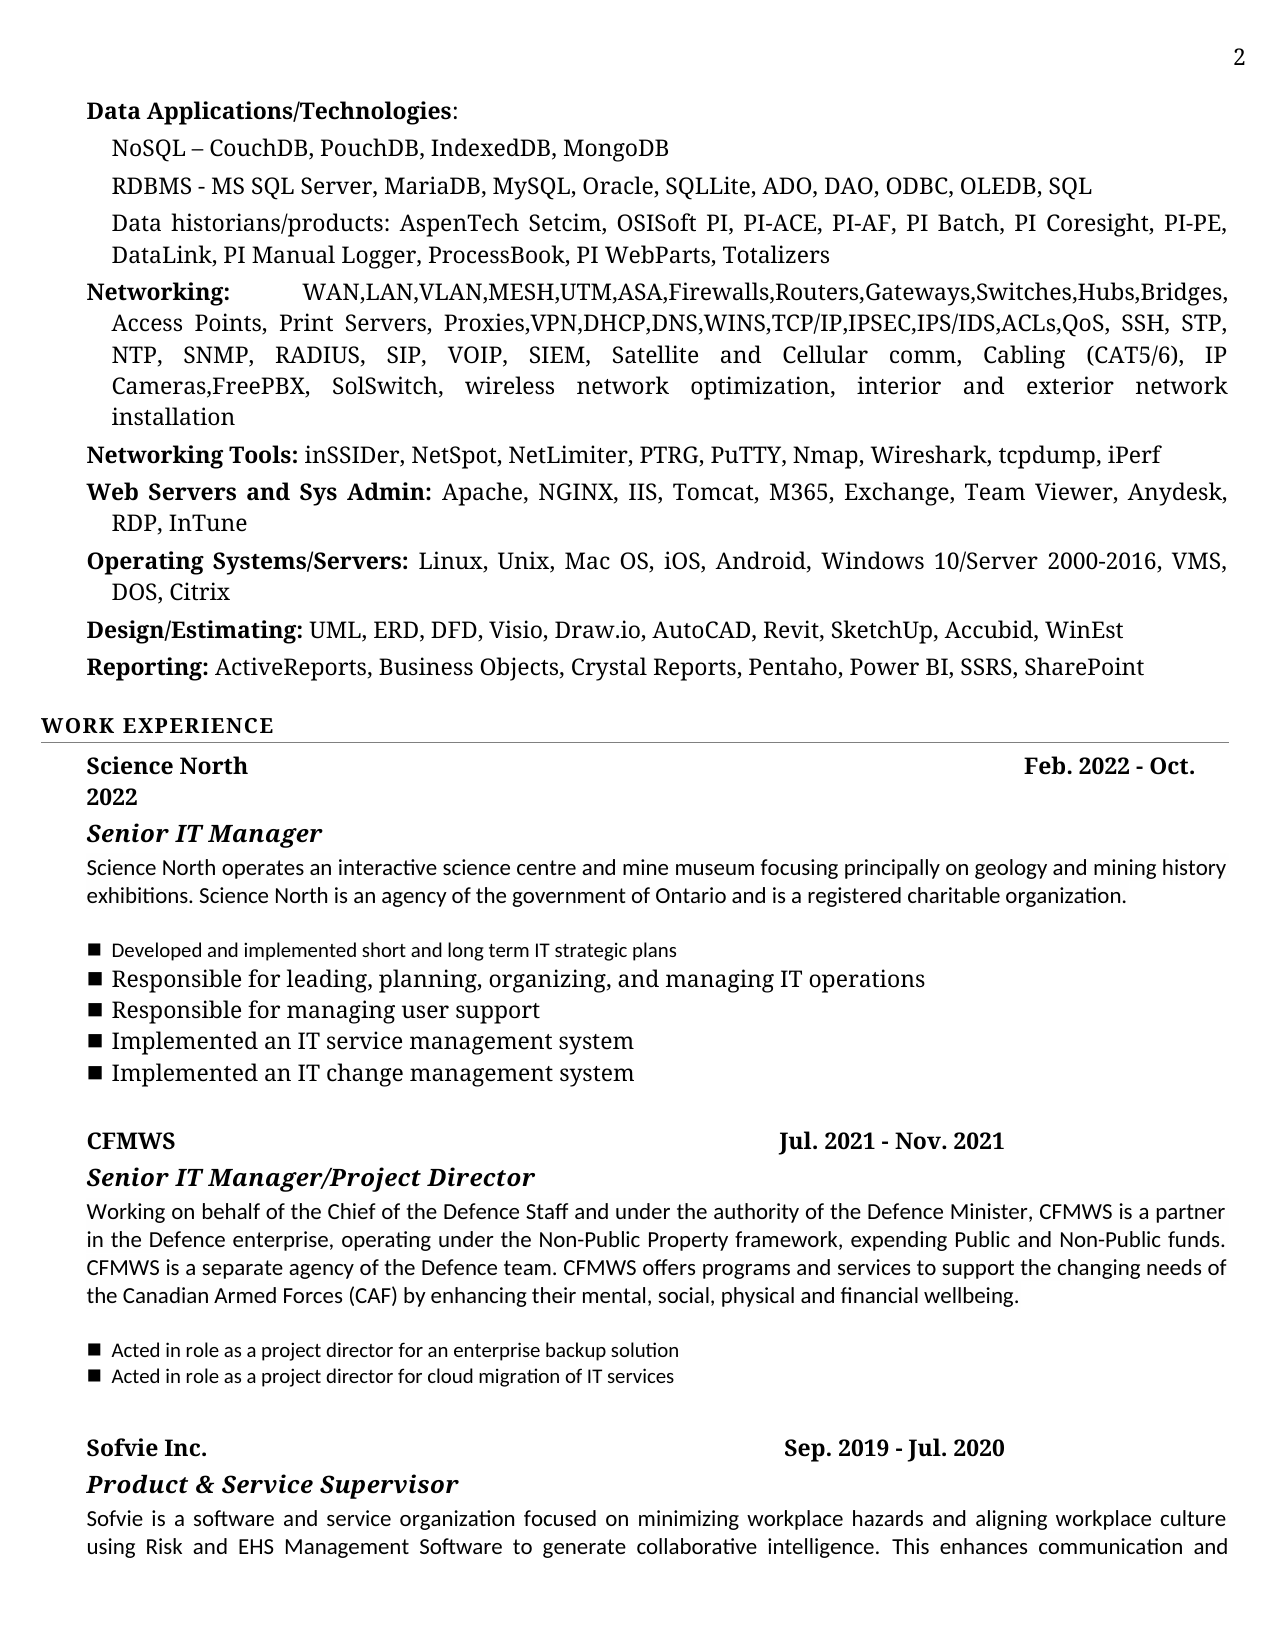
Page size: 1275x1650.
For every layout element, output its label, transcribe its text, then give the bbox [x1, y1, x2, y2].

table_cell WORk Experience [30, 689, 1240, 743]
table_cell [30, 95, 75, 688]
table_cell Data Applications/Technologies: NoSQL – CouchDB, PouchDB, IndexedDB, MongoDB RDBMS - MS SQL Server, MariaDB, MySQL, Oracle, SQLLite, ADO, DAO, ODBC, OLEDB, SQL Data historians/products: AspenTech Setcim, OSISoft PI, PI-ACE, PI-AF, PI Batch, PI Coresight, PI-PE, DataLink, PI Manual Logger, ProcessBook, PI WebParts, Totalizers Networking: WAN,LAN,VLAN,MESH,UTM,ASA,Firewalls,Routers,Gateways,Switches,Hubs,Bridges, Access Points, Print Servers, Proxies,VPN,DHCP,DNS,WINS,TCP/IP,IPSEC,IPS/IDS,ACLs,QoS, SSH, STP, NTP, SNMP, RADIUS, SIP, VOIP, SIEM, Satellite and Cellular comm, Cabling (CAT5/6), IP Cameras,FreePBX, SolSwitch, wireless network optimization, interior and exterior network installation Networking Tools: inSSIDer, NetSpot, NetLimiter, PTRG, PuTTY, Nmap, Wireshark, tcpdump, iPerf Web Servers and Sys Admin: Apache, NGINX, IIS, Tomcat, M365, Exchange, Team Viewer, Anydesk, RDP, InTune Operating Systems/Servers: Linux, Unix, Mac OS, iOS, Android, Windows 10/Server 2000-2016, VMS, DOS, Citrix Design/Estimating: UML, ERD, DFD, Visio, Draw.io, AutoCAD, Revit, SketchUp, Accubid, WinEst Reporting: ActiveReports, Business Objects, Crystal Reports, Pentaho, Power BI, SSRS, SharePoint [75, 95, 1240, 688]
table_cell Science North Feb. 2022 - Oct. 2022 Senior IT Manager Science North operates an interactive science centre and mine museum focusing principally on geology and mining history exhibitions. Science North is an agency of the government of Ontario and is a registered charitable organization. Developed and implemented short and long term IT strategic plans Responsible for leading, planning, organizing, and managing IT operations Responsible for managing user support Implemented an IT service management system Implemented an IT change management system CFMWS Jul. 2021 - Nov. 2021 Senior IT Manager/Project Director Working on behalf of the Chief of the Defence Staff and under the authority of the Defence Minister, CFMWS is a partner in the Defence enterprise, operating under the Non-Public Property framework, expending Public and Non-Public funds. CFMWS is a separate agency of the Defence team. CFMWS offers programs and services to support the changing needs of the Canadian Armed Forces (CAF) by enhancing their mental, social, physical and financial wellbeing. Acted in role as a project director for an enterprise backup solution Acted in role as a project director for cloud migration of IT services Sofvie Inc. Sep. 2019 - Jul. 2020 Product & Service Supervisor Sofvie is a software and service organization focused on minimizing workplace hazards and aligning workplace culture using Risk and EHS Management Software to generate collaborative intelligence. This enhances communication and redefines hazard and risk management in the workplace by intelligently analyzing data gathered from the front-line. Built on industry 4.0, Sofvie creates an accessible point of reference which aids in critical decision making processes. Managed direct reports in various roles of product development and tiered support Supervised direct reports in tiered support and service of customers and internal staff Mentored direct reports in full stack software development languages and frameworks including AngularJS, HTML, CSS, JavaScript, jQuery, node.js, Python, Groovy, SQL Acted as a subject matter expert on report development setting up a framework for the bulk conversion of previously developed reports to an open source solution (Pentaho) Acted as a subject matter expert on application security (Secure API, XSS, SQL Injection, Access Control, Logging & Monitoring) Managed the development of a standardized product API for integration with other software systems such as ERP’s Managed the agile project development plan, acted as scrum master, and performed sprint planning using JIRA Contributed to definition and implementation of service desk processes and procedures such as service level agreements, escalation management, and the framework for 24x7 product support Acted as a liaison between business stakeholders, product support, development staff, and other cross-functional teams both onsite and in remote locations to identify any system/functional gaps, pro-actively monitoring environments for efficiency and continuous improvements Implemented Git as a source code control management system and implemented a standard repository strategy for core product and customizations Supervised direct reports in continuous delivery and continuous integration (CI/CD) of products (DevOps) Managed best practices and standards in the product development of a secure risk management system Advocated for storage and accessibility of all product and company documentation, including meeting minutes Lead product quality assurance and implementation of automated testing framework Lead the software development of a cloud-native product from a legacy application Participated in product hosting strategy using SaaS model (cloud, on premise, hybrid). Established hosting strategies with leading cloud providers including AWS, Microsoft Azure, IBM, and Digital Ocean for global product delivery Providing leadership, direction and coaching to develop skills and organizational capabilities to meet/exceed strategic goals and achieve business results Coordinate escalations to identify and address business requirements gaps and loop back with Product Owner, as required Documentation and review of the Service Level Agreements with stakeholders, ensuring adherence to defined SLAs through daily operational meetings Participating in finalizing training & development plans for employees, and continuous progress tracking Manage relationships and coordinate work between different teams at different locations, including relationships with all suppliers and subcontractors, monitor supplier and subcontractor progress and adherence to the contracts Implemented a standard collaboration system (Microsoft Teams) Communicate with product owner, project resources, and 3rd party vendors on a proactive and on-going basis TESC Contracting Company Ltd. & SWSE Athletic Teams Nov. 2015 – Jul. 2019 IT Manager Established in 1976, TESC Contracting Company Ltd. has evolved into a multi-trade construction services provider specializing in industrial projects and plant/facility maintenance. With offices in Sudbury, Ontario and Saskatoon, Saskatchewan, they primarily serve the Industrial, Infrastructure and Institutional markets in multiple regions. Defined and implemented IT strategic initiatives based upon the company’s annual strategic business plan Defined company growth objectives in partnership with the business Built trusting relationships with key stakeholders serving as an advisor of technologies to improve effectiveness Defined technology roadmaps and overall technology vision Drove collaboration across multiple teams, business units and phases, aligning IT Systems with business operations Managed projects including the assessment of requirements, provisions of functional deliverables, milestone planning, project closure, and lessons learned Managed comprehensive IT portfolio and IT projects with direct reports and 3rd party resources Employee management (hiring, mentoring, training) Managed a 24x7 IT service desk utilizing ITIL framework for incident and problem management Implemented service level agreements (SLA) and escalation management for IT services (24x7 support) Implemented an interactive IT metrics reporting dashboard Implemented internal IT processes and procedures Implemented cost saving solutions in IT and areas of business, new technologies, policies, procedures, and standards Implemented customized CRM solution for business using Salesforce with integration to other systems Assisted in the implementation of a point of sale system at the Sudbury arena Managed IT infrastructure including Servers – Linux and Windows Server based, cloud and on premise hosting Storage – SAN and cloud based storage Backups – On premise and cloud based backups Network – Firewalls, UTM, switches, routers, site to site VPNs, etc. Security systems – Building alarm systems, surveillance systems, keyless entry using IoT Managed software licensing and contracts for all IT and IT related systems including: ERP, CRM, sales, accounting, HR, safety, and software for lines of business such as estimating, scaffolding, and construction projects Modernization of legacy applications (Time tracking system, project reporting, inventory management, safety information system, and HRIS) Managed internal web hosting of company websites using Apache as well as domain and DNS record management Implemented a security risk management framework including management, operational and physical security Server room / infrastructure security Auditing Mobile device management (MDM) and data loss prevention (DLP) on COPE and BYOD devices (InTune & SimpleMDM) Information classification, password management Email and web security gateways Network intrusion and prevention systems Enterprise anti-virus, anti-malware, and anti-ransomware Security awareness training (email security, phishing, vishing, etc) Secured software applications and internally developed applications Provided leadership, planning and estimating, cost tracking, presentations, and communication of the following key IT projects: Digital transformation (paperless and digital workflows) Global enterprise wireless network (Unified company wireless network in branch offices and job sites using RADIUS) Standard video conferencing and collaboration system (Microsoft Teams) Inventory management systems (IT assets and specific business areas such as tool shop and scaffolding) Standard web-based project reporting using HTML, CSS, JavaScript, and jQuery hosted in AWS Safety management information system (eCompliance) Company intranet (cloud based on Azure, single sign on using Azure AD) Global VoIP system (migrated from analogue/POTS lines to VoIP system using FreePBX and SIP phones) Communicate with project stakeholders, business unit managers, project resources, and 3rd party vendors on a proactive and on-going basis Vale Canada Limited Jan. 2009 – Oct. 2015 IT Subject Matter Expert / IT Project Manager Vale Canada is the Canadian nickel subsidiary of Brazilian miner Vale, the world's largest iron ore producer and exporter. The company is engaged in the mining, processing and marketing of metal products. Based in Toronto, Vale Canada produces nickel, copper, cobalt, platinum, rhodium, ruthenium, iridium, gold, and silver, both in Canada and in Indonesia. Managed a team of developers providing oversight and mentoring, resource scheduling and performance evaluations Performed in role of project manager managing all aspects of IT projects including project budgeting, initiation, planning, execution, monitoring, and closure Performed in project estimation as a subject matter expert Developed and managed project plans using a variety of tools including MS Project and HPPM Implemented best practices, standards, and product roadmaps as a subject matter expert for areas of expertise Provided or approved application architecture for several software applications including: Computerized mould tracking system (Web based, .NET application) Process Information Management Application (division wide web based production information reporting system consisting of KPI’s and real-time information. Using SharePoint and web technologies) Computerized systems for the atmospheric emissions reduction (AER) program (web-based applications using HTML, CSS, JavaScript, .NET, SQL) Smelting converter aisle monitoring system (Windows desktop application written in .NET to monitor the process of nickel smelting process and used by operators to assist in decision making) Managed the implementation of many IT projects such as: Redundant data collection system (Real-time data collection from Smelter process control network to business network using OPC and OSISoft PI technologies) Data Migration of legacy data historian (migration of Setcim data historian to OSISoft PI historian) Product lead on SAP Manufacturing Integration and Intelligence (MII) attended conferences, formal training, and networking with global colleagues implemented the product as the company’s standard reporting tool utilized by various applications created product roadmaps and standards for technology participated in negotiations of maintenance agreement and software licensing Acted as a third tier of support for escalations or engineering of solutions for products in areas of expertise (24x7x365 support) Communicate with project stakeholders, business managers, project resources on a proactive and on-going basis Vale Canada Limited May 2005 – Dec. 2008 Process Systems Analyst Design, develop, test, deliver and support of information and process control systems Implemented new technologies into business applications, business requirements analysis/translation Lead IT contractors and projects, served as mentor to colleagues and project resources Communicate with project stakeholders, business unit managers, and project resources on a proactive and on-going basis Four Leaf Solutions Inc. Sep. 2002 – Apr. 2005 Programmer/Analyst Four Leaf Solutions operated as a software development and IT service company since 1999. They provided professional design, development & marketing of websites, web applications, social media presences and IT support and service. Supervised and lead programming projects and initiatives Custom web and software application architecture and development (client/server apps, databases) using technologies including: HTML, CSS, JavaScript, C#, .NET, MVC, Perl, PHP, AJAX, Java, SQL Server, Oracle DB, MySQL, PostgreSQL, SharePoint Performed business requirements analysis, process mapping and data modeling Designed and developed solutions to meet design specifications and customer requirements Provided maintenance of software applications and third level support to customers Performed code optimization for software efficiency and performance Managed development standards Collaboration with testing teams to relay functionality and addressing testing issues, tools and testing defects Communicate project/work on a proactive and on-going basis Remote & on-site support technician (all aspects of networks, hardware, & software) Excellent written and oral communications skills, including technical writing skills Expertech Network Installation May 2000 – Jul. 2002 IS/IT Technical Support Analyst Expertech Network Installation is a major network infrastructure service provider for the wireline and wireless broadband technology market in Quebec and Ontario. Expertech is responsible for provisioning Bell Canada's networks. Software development (scripting, Perl, Delphi, JSP, PHP, Java, C/C++) Network Administration Remote & on-site support technician (all aspects of networks, hardware, & software) [75, 744, 1240, 1560]
table_cell [30, 744, 75, 1560]
